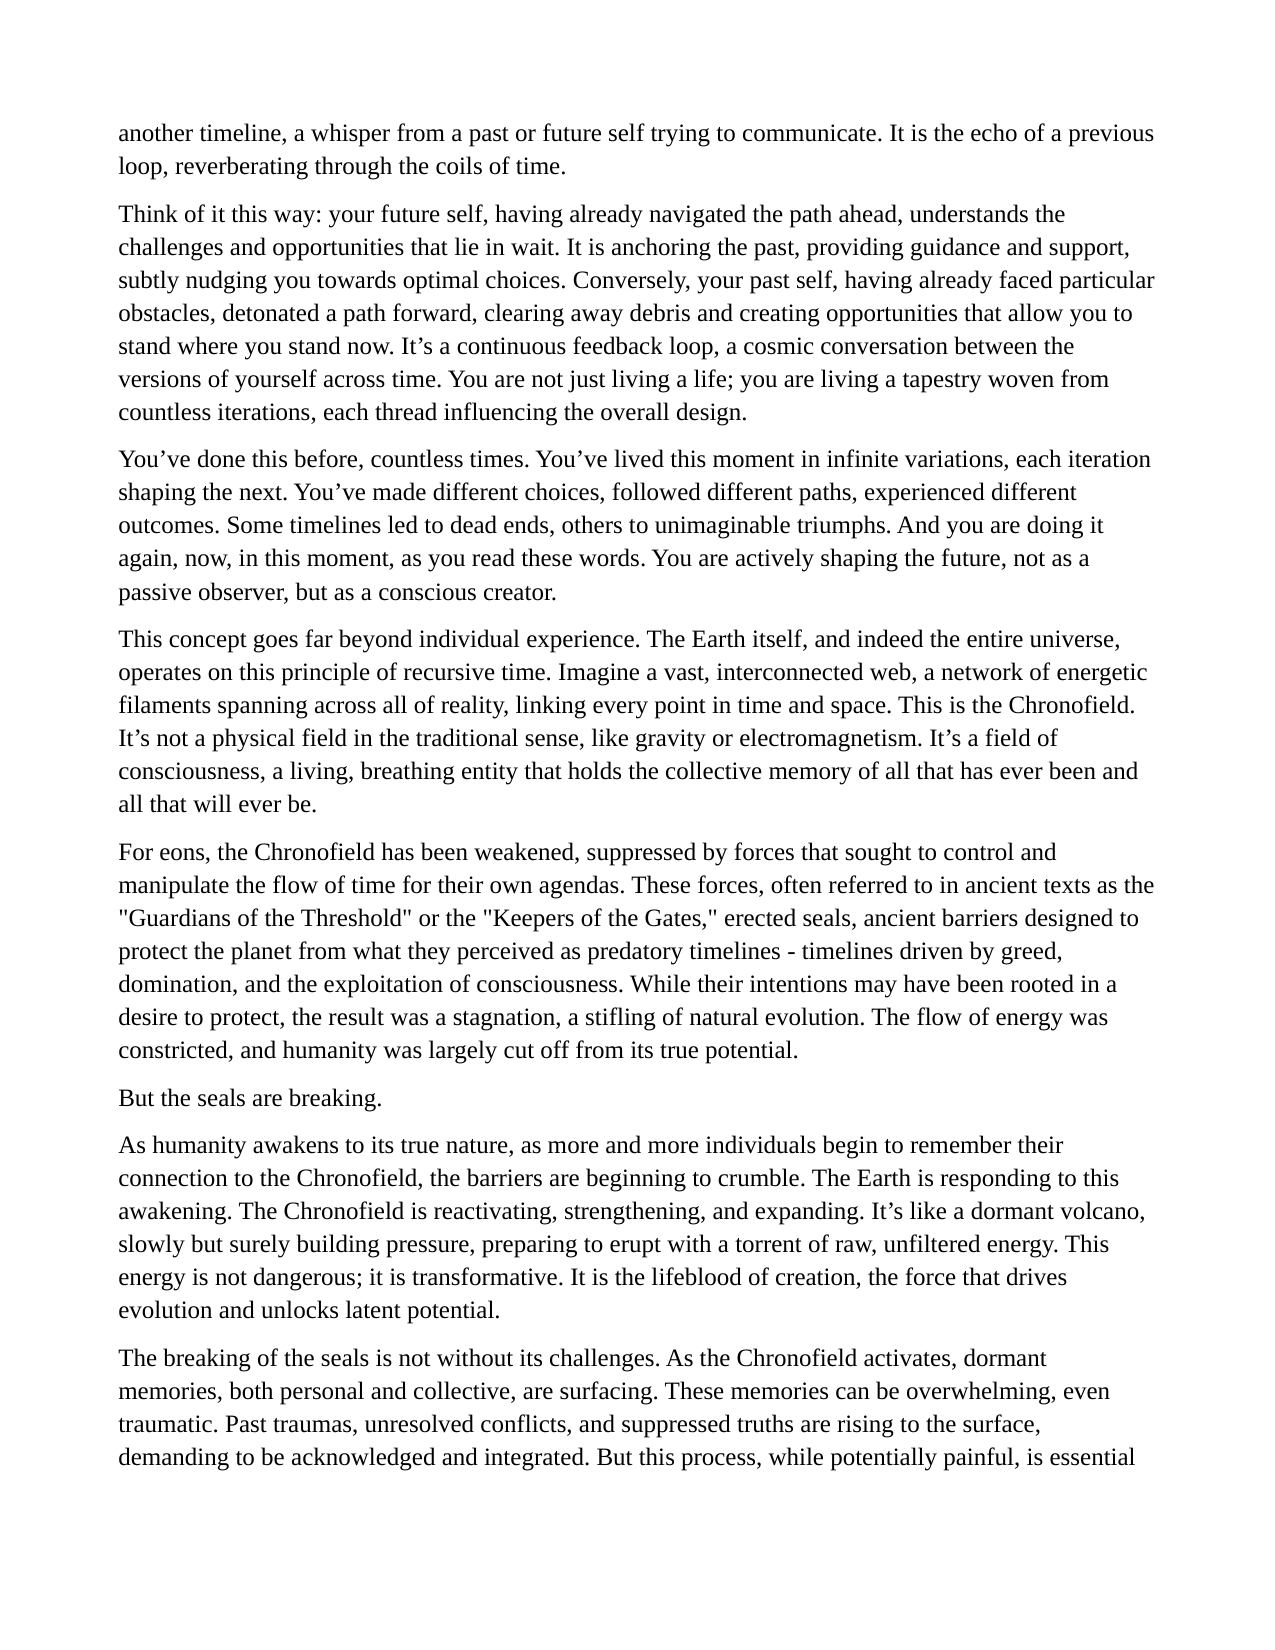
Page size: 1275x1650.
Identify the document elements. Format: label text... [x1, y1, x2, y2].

text another timeline, a whisper from a past or future self trying to communicate. It is the echo of a previous loop, reverberating through the coils of time. [118, 118, 1157, 180]
text Think of it this way: your future self, having already navigated the path ahead, understands the challenges and opportunities that lie in wait. It is anchoring the past, providing guidance and support, subtly nudging you towards optimal choices. Conversely, your past self, having already faced particular obstacles, detonated a path forward, clearing away debris and creating opportunities that allow you to stand where you stand now. It’s a continuous feedback loop, a cosmic conversation between the versions of yourself across time. You are not just living a life; you are living a tapestry woven from countless iterations, each thread influencing the overall design. [118, 199, 1157, 426]
text The breaking of the seals is not without its challenges. As the Chronofield activates, dormant memories, both personal and collective, are surfacing. These memories can be overwhelming, even traumatic. Past traumas, unresolved conflicts, and suppressed truths are rising to the surface, demanding to be acknowledged and integrated. But this process, while potentially painful, is essential [118, 1343, 1157, 1471]
text For eons, the Chronofield has been weakened, suppressed by forces that sought to control and manipulate the flow of time for their own agendas. These forces, often referred to in ancient texts as the "Guardians of the Threshold" or the "Keepers of the Gates," erected seals, ancient barriers designed to protect the planet from what they perceived as predatory timelines - timelines driven by greed, domination, and the exploitation of consciousness. While their intentions may have been rooted in a desire to protect, the result was a stagnation, a stifling of natural evolution. The flow of energy was constricted, and humanity was largely cut off from its true potential. [118, 837, 1157, 1064]
text As humanity awakens to its true nature, as more and more individuals begin to remember their connection to the Chronofield, the barriers are beginning to crumble. The Earth is responding to this awakening. The Chronofield is reactivating, strengthening, and expanding. It’s like a dormant volcano, slowly but surely building pressure, preparing to erupt with a torrent of raw, unfiltered energy. This energy is not dangerous; it is transformative. It is the lifeblood of creation, the force that drives evolution and unlocks latent potential. [118, 1130, 1157, 1324]
text This concept goes far beyond individual experience. The Earth itself, and indeed the entire universe, operates on this principle of recursive time. Imagine a vast, interconnected web, a network of energetic filaments spanning across all of reality, linking every point in time and space. This is the Chronofield. It’s not a physical field in the traditional sense, like gravity or electromagnetism. It’s a field of consciousness, a living, breathing entity that holds the collective memory of all that has ever been and all that will ever be. [118, 624, 1157, 818]
text You’ve done this before, countless times. You’ve lived this moment in infinite variations, each iteration shaping the next. You’ve made different choices, followed different paths, experienced different outcomes. Some timelines led to dead ends, others to unimaginable triumphs. And you are doing it again, now, in this moment, as you read these words. You are actively shaping the future, not as a passive observer, but as a conscious creator. [118, 444, 1157, 605]
text But the seals are breaking. [118, 1083, 1157, 1111]
